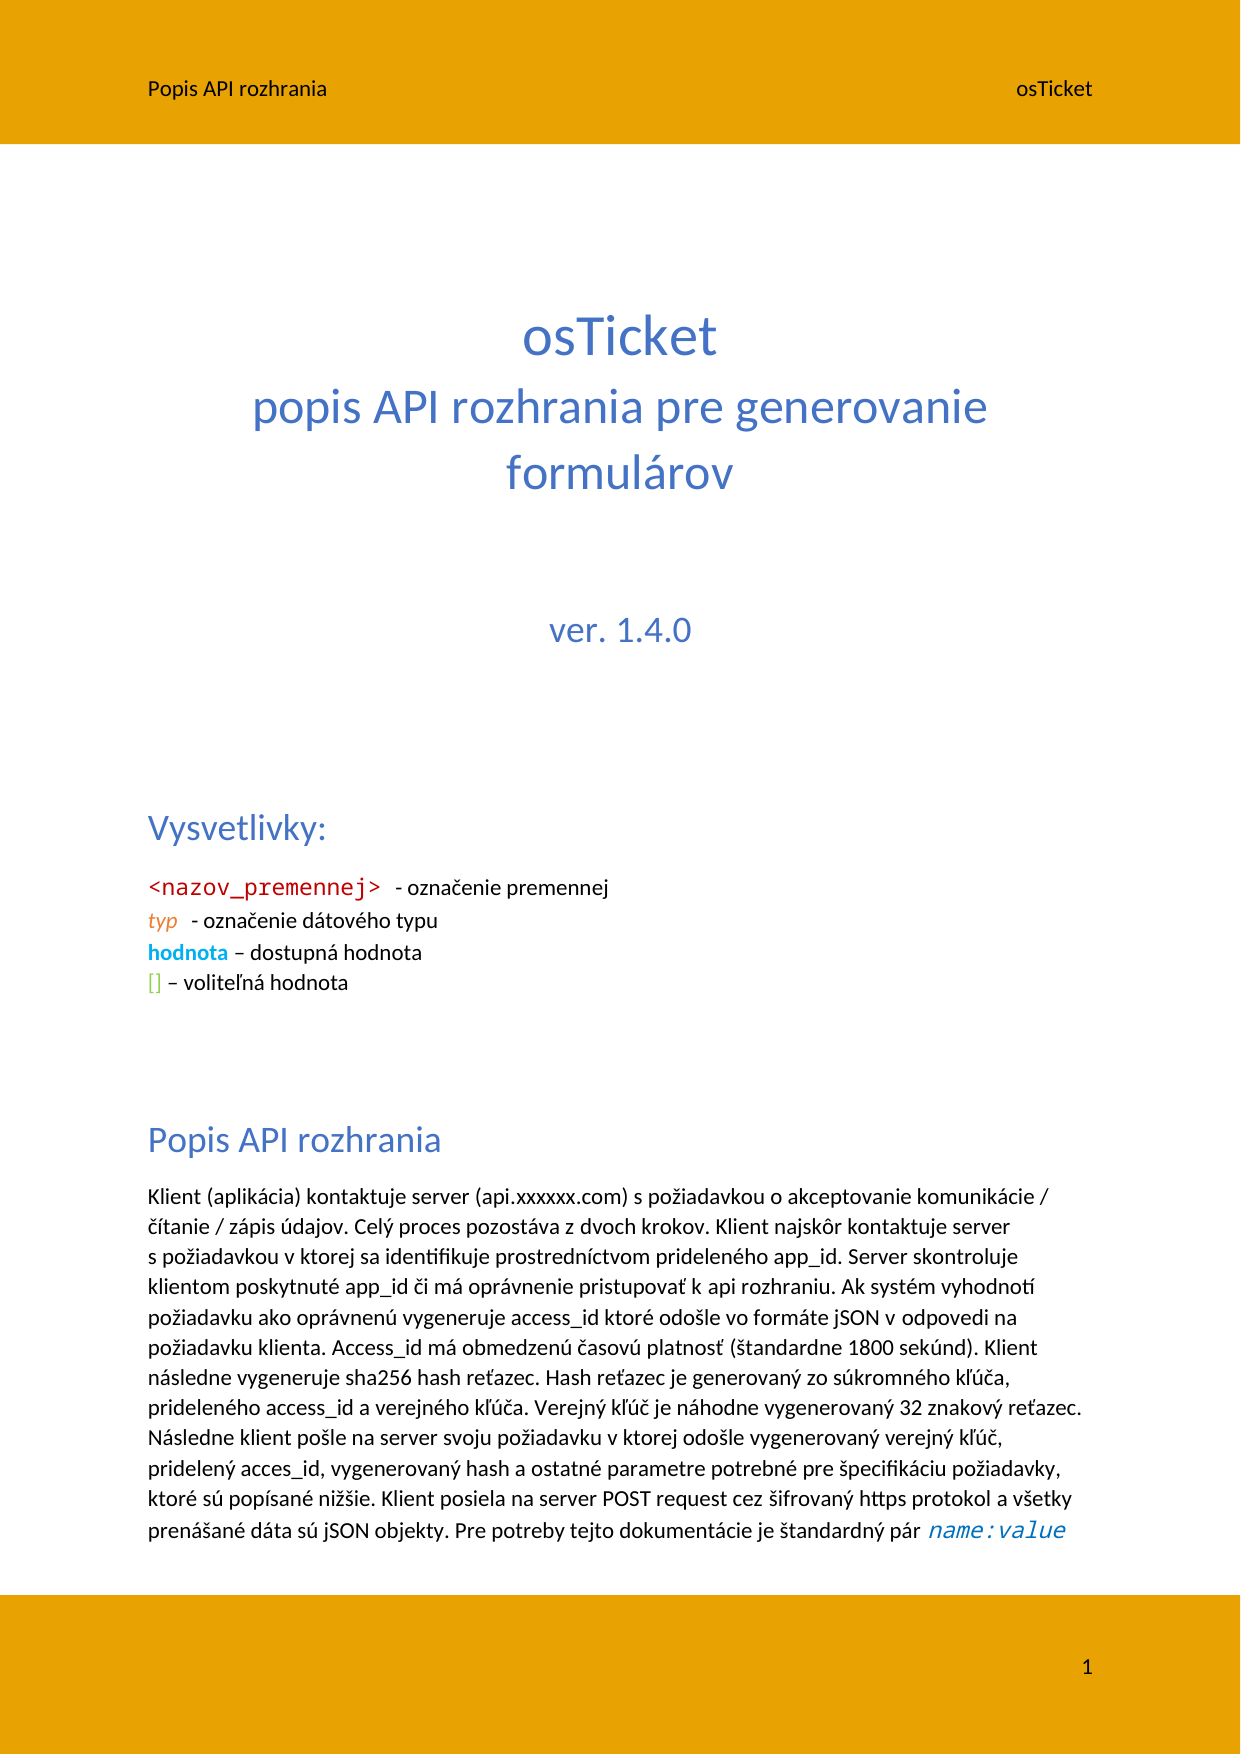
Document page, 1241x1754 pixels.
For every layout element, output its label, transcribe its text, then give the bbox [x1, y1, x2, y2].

text Vysvetlivky: [148, 804, 1093, 850]
text ver. 1.4.0 [148, 606, 1093, 652]
text Popis API rozhrania [148, 1116, 1093, 1161]
text osTicket popis API rozhrania pre generovanie formulárov [148, 299, 1093, 502]
text Klient (aplikácia) kontaktuje server (api.xxxxxx.com) s požiadavkou o akceptovanie komunikácie / čítanie / zápis údajov. Celý proces pozostáva z dvoch krokov. Klient najskôr kontaktuje server s požiadavkou v ktorej sa identifikuje prostredníctvom prideleného app_id. Server skontroluje klientom poskytnuté app_id či má oprávnenie pristupovať k api rozhraniu. Ak systém vyhodnotí požiadavku ako oprávnenú vygeneruje access_id ktoré odošle vo formáte jSON v odpovedi na požiadavku klienta. Access_id má obmedzenú časovú platnosť (štandardne 1800 sekúnd). Klient následne vygeneruje sha256 hash reťazec. Hash reťazec je generovaný zo súkromného kľúča, prideleného access_id a verejného kľúča. Verejný kľúč je náhodne vygenerovaný 32 znakový reťazec. Následne klient pošle na server svoju požiadavku v ktorej odošle vygenerovaný verejný kľúč, pridelený acces_id, vygenerovaný hash a ostatné parametre potrebné pre špecifikáciu požiadavky, ktoré sú popísané nižšie. Klient posiela na server POST request cez šifrovaný https protokol a všetky prenášané dáta sú jSON objekty. Pre potreby tejto dokumentácie je štandardný pár name:value [148, 1182, 1093, 1546]
text <nazov_premennej> - označenie premennej typ - označenie dátového typu hodnota – dostupná hodnota [] – voliteľná hodnota [148, 871, 1093, 996]
